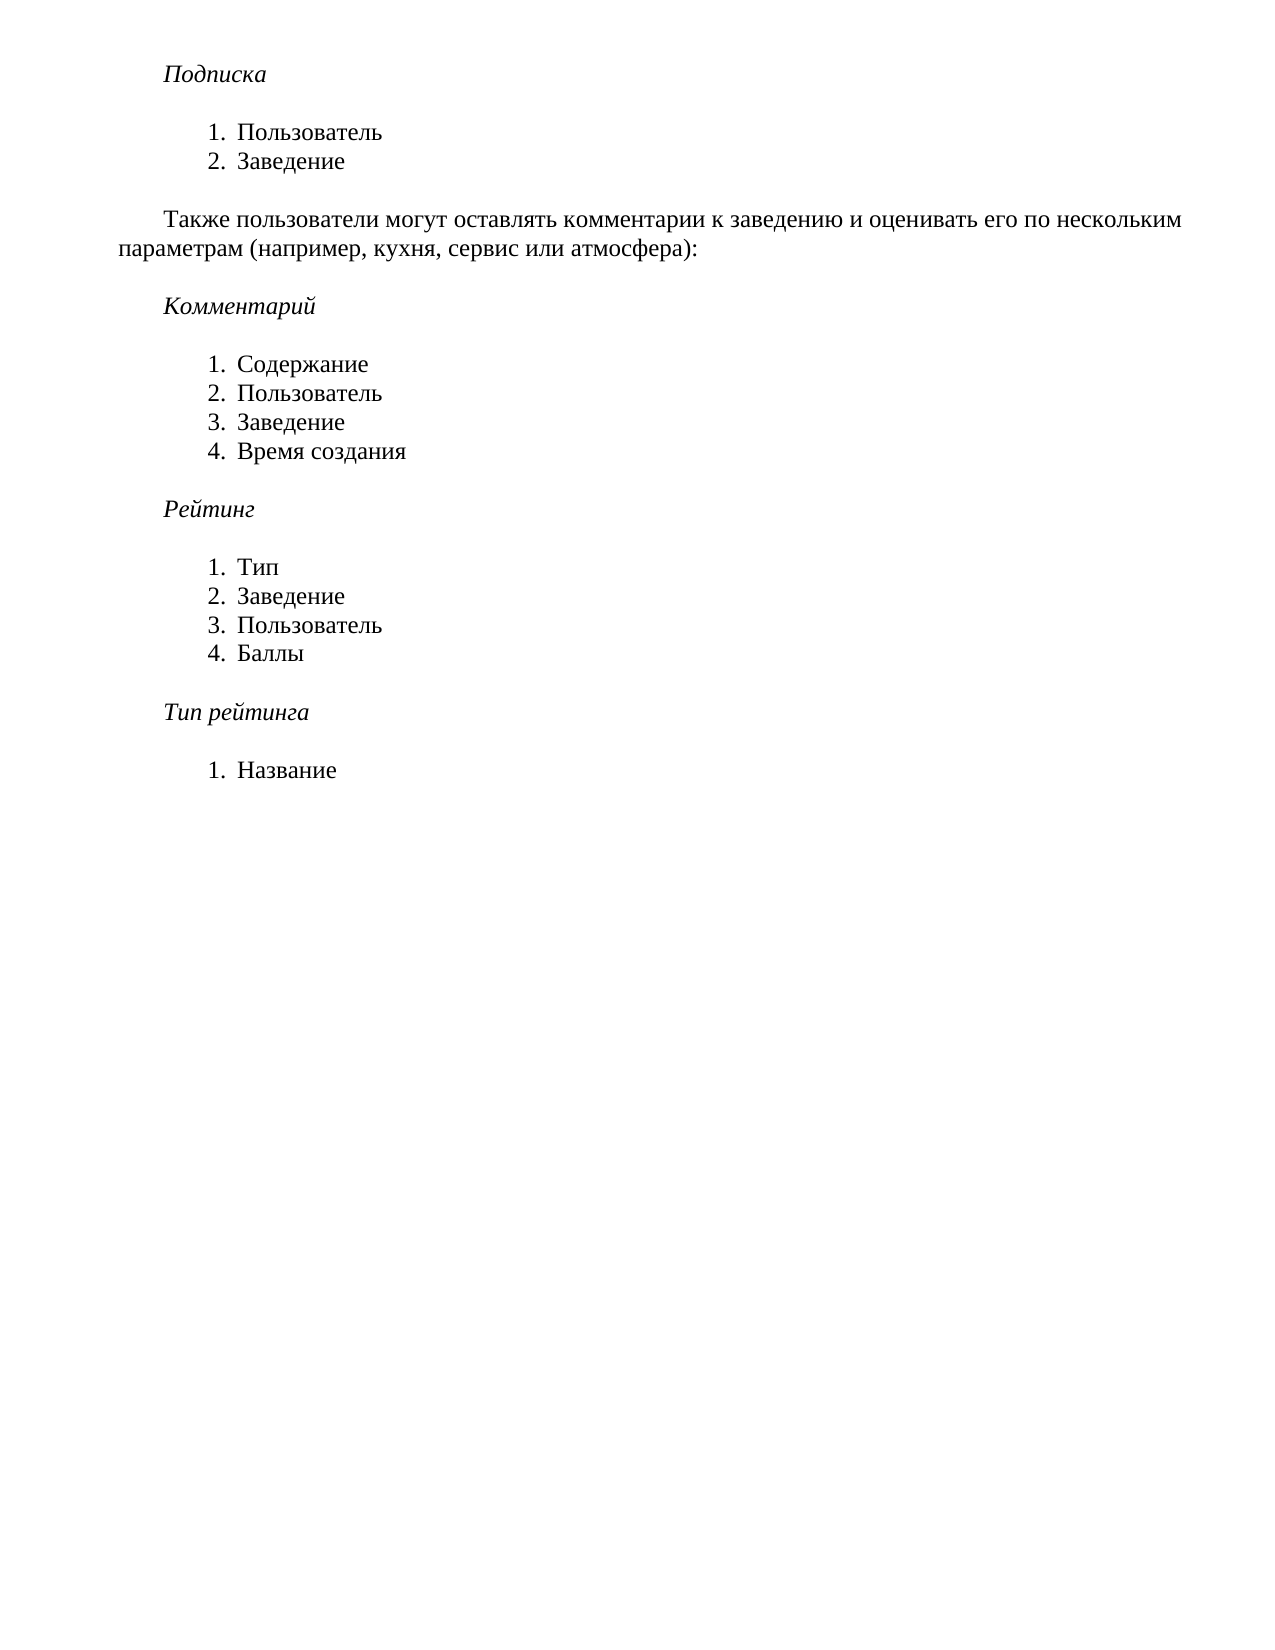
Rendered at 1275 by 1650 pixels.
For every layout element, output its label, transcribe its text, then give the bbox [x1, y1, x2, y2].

list Название [162, 755, 1216, 784]
text Подписка [118, 59, 1216, 88]
list Тип [162, 552, 1216, 581]
list Содержание [162, 349, 1216, 378]
list Заведение [162, 407, 1216, 436]
list Пользователь [162, 378, 1216, 407]
text Тип рейтинга [118, 697, 1216, 725]
list Заведение [162, 581, 1216, 610]
text Комментарий [118, 291, 1216, 320]
text Рейтинг [118, 494, 1216, 523]
list Пользователь [162, 610, 1216, 638]
list Заведение [162, 146, 1216, 175]
list Время создания [162, 436, 1216, 464]
list Пользователь [162, 117, 1216, 146]
text Также пользователи могут оставлять комментарии к заведению и оценивать его по нескольким параметрам (например, кухня, сервис или атмосфера): [118, 204, 1216, 262]
list Баллы [162, 638, 1216, 667]
